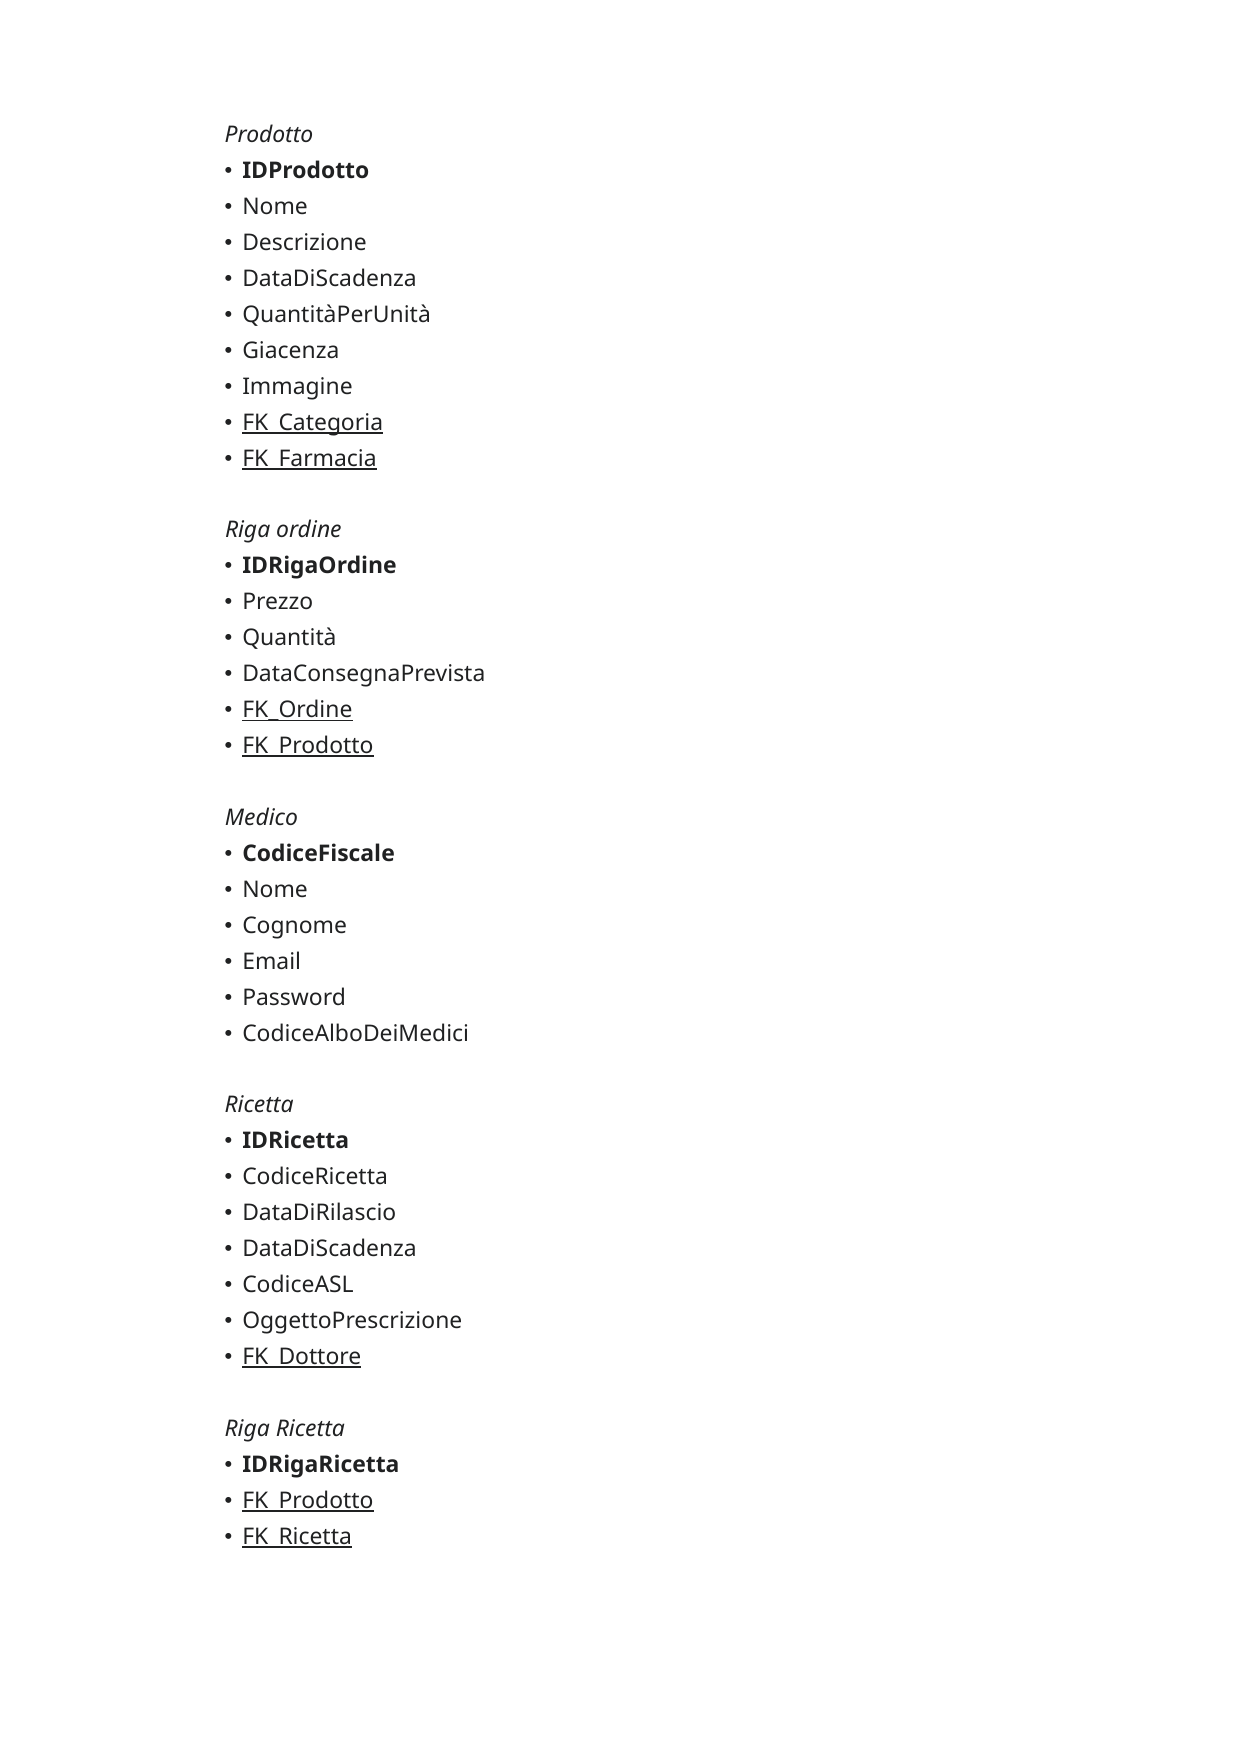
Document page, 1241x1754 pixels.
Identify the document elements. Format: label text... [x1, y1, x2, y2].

list Immagine [224, 370, 1140, 401]
list CodiceRicetta [224, 1160, 1140, 1192]
list OggettoPrescrizione [224, 1304, 1140, 1335]
list Password [224, 981, 1140, 1012]
text Prodotto [224, 118, 1140, 149]
list CodiceASL [224, 1268, 1140, 1299]
list FK_Ordine [224, 693, 1140, 724]
list Prezzo [224, 585, 1140, 617]
list FK_Dottore [224, 1340, 1140, 1371]
list IDRicetta [224, 1124, 1140, 1156]
list FK_Farmacia [224, 442, 1140, 473]
list Nome [224, 190, 1140, 221]
text Ricetta [224, 1088, 1140, 1120]
list FK_Prodotto [224, 1484, 1140, 1515]
list FK_Categoria [224, 406, 1140, 437]
list DataDiScadenza [224, 262, 1140, 293]
list Cognome [224, 909, 1140, 940]
list FK_Prodotto [224, 729, 1140, 760]
list IDRigaOrdine [224, 549, 1140, 581]
list FK_Ricetta [224, 1520, 1140, 1551]
list IDProdotto [224, 154, 1140, 185]
list Descrizione [224, 226, 1140, 257]
list Nome [224, 873, 1140, 904]
list Quantità [224, 621, 1140, 652]
list IDRigaRicetta [224, 1448, 1140, 1479]
text Riga ordine [118, 513, 1140, 545]
list DataDiRilascio [224, 1196, 1140, 1227]
list Giacenza [224, 334, 1140, 365]
list DataConsegnaPrevista [224, 657, 1140, 688]
list CodiceAlboDeiMedici [224, 1017, 1140, 1048]
list QuantitàPerUnità [224, 298, 1140, 329]
text Medico [118, 801, 1140, 832]
list Email [224, 945, 1140, 976]
list DataDiScadenza [224, 1232, 1140, 1263]
text Riga Ricetta [224, 1412, 1140, 1443]
list CodiceFiscale [224, 837, 1140, 868]
